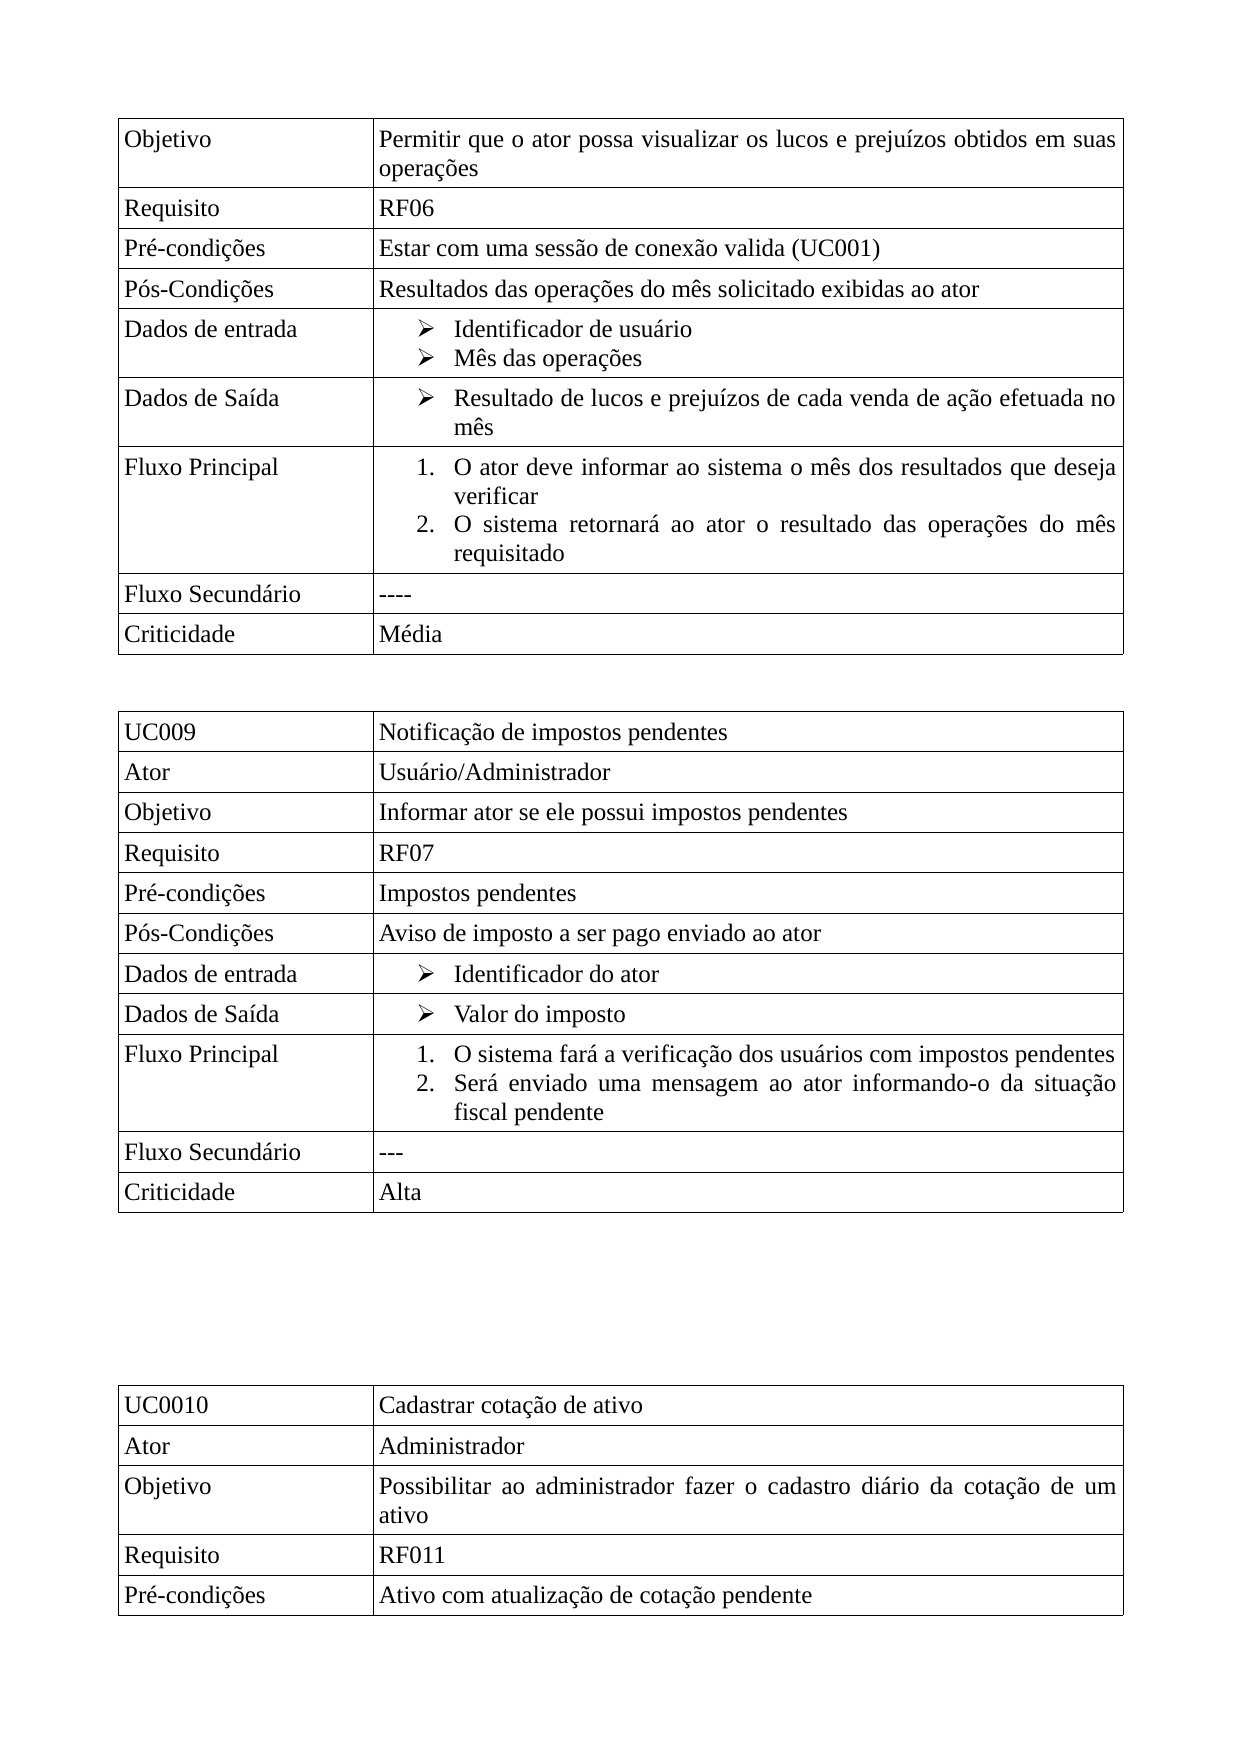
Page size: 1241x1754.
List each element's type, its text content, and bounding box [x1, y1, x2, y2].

table_cell Média [374, 614, 1123, 653]
table_cell Objetivo [119, 793, 373, 832]
table_cell Identificador do ator [374, 954, 1123, 993]
table_cell Dados de Saída [119, 994, 373, 1033]
table_cell Dados de entrada [119, 309, 373, 377]
table_cell Aviso de imposto a ser pago enviado ao ator [374, 914, 1123, 953]
table_cell Ativo com atualização de cotação pendente [374, 1576, 1123, 1615]
table_cell ---- [374, 574, 1123, 613]
table_header UC009 [119, 712, 373, 751]
table_cell Requisito [119, 1535, 373, 1574]
table_cell Impostos pendentes [374, 873, 1123, 913]
table_cell Criticidade [119, 614, 373, 653]
table_cell Dados de entrada [119, 954, 373, 993]
table_cell Fluxo Secundário [119, 1132, 373, 1172]
table_cell Permitir que o ator possa visualizar os lucos e prejuízos obtidos em suas operações [374, 119, 1123, 187]
table_cell Pré-condições [119, 229, 373, 268]
table_cell Resultado de lucos e prejuízos de cada venda de ação efetuada no mês [374, 378, 1123, 446]
table_cell Resultados das operações do mês solicitado exibidas ao ator [374, 269, 1123, 308]
table_cell Pós-Condições [119, 269, 373, 308]
table_cell RF011 [374, 1535, 1123, 1574]
table_cell RF06 [374, 188, 1123, 227]
table_cell Fluxo Principal [119, 1035, 373, 1131]
table_cell RF07 [374, 833, 1123, 872]
table_cell Pós-Condições [119, 914, 373, 953]
table_cell Ator [119, 1426, 373, 1465]
table_cell Objetivo [119, 119, 373, 187]
table_cell Estar com uma sessão de conexão valida (UC001) [374, 229, 1123, 268]
table_cell Valor do imposto [374, 994, 1123, 1033]
table_cell Identificador de usuário Mês das operações [374, 309, 1123, 377]
table_cell Pré-condições [119, 1576, 373, 1615]
table_cell Objetivo [119, 1466, 373, 1534]
table_cell Pré-condições [119, 873, 373, 913]
table_cell Administrador [374, 1426, 1123, 1465]
table_cell Alta [374, 1173, 1123, 1212]
table_cell O sistema fará a verificação dos usuários com impostos pendentes Será enviado uma mensagem ao ator informando-o da situação fiscal pendente [374, 1035, 1123, 1131]
table_cell Informar ator se ele possui impostos pendentes [374, 793, 1123, 832]
table_cell Fluxo Secundário [119, 574, 373, 613]
table_cell Requisito [119, 188, 373, 227]
table_cell Dados de Saída [119, 378, 373, 446]
table_header UC0010 [119, 1386, 373, 1425]
table_cell Ator [119, 752, 373, 792]
table_cell O ator deve informar ao sistema o mês dos resultados que deseja verificar O sistema retornará ao ator o resultado das operações do mês requisitado [374, 447, 1123, 573]
table_cell --- [374, 1132, 1123, 1172]
table_cell Criticidade [119, 1173, 373, 1212]
table_header Cadastrar cotação de ativo [374, 1386, 1123, 1425]
table_cell Usuário/Administrador [374, 752, 1123, 792]
table_cell Possibilitar ao administrador fazer o cadastro diário da cotação de um ativo [374, 1466, 1123, 1534]
table_cell Requisito [119, 833, 373, 872]
table_header Notificação de impostos pendentes [374, 712, 1123, 751]
table_cell Fluxo Principal [119, 447, 373, 573]
